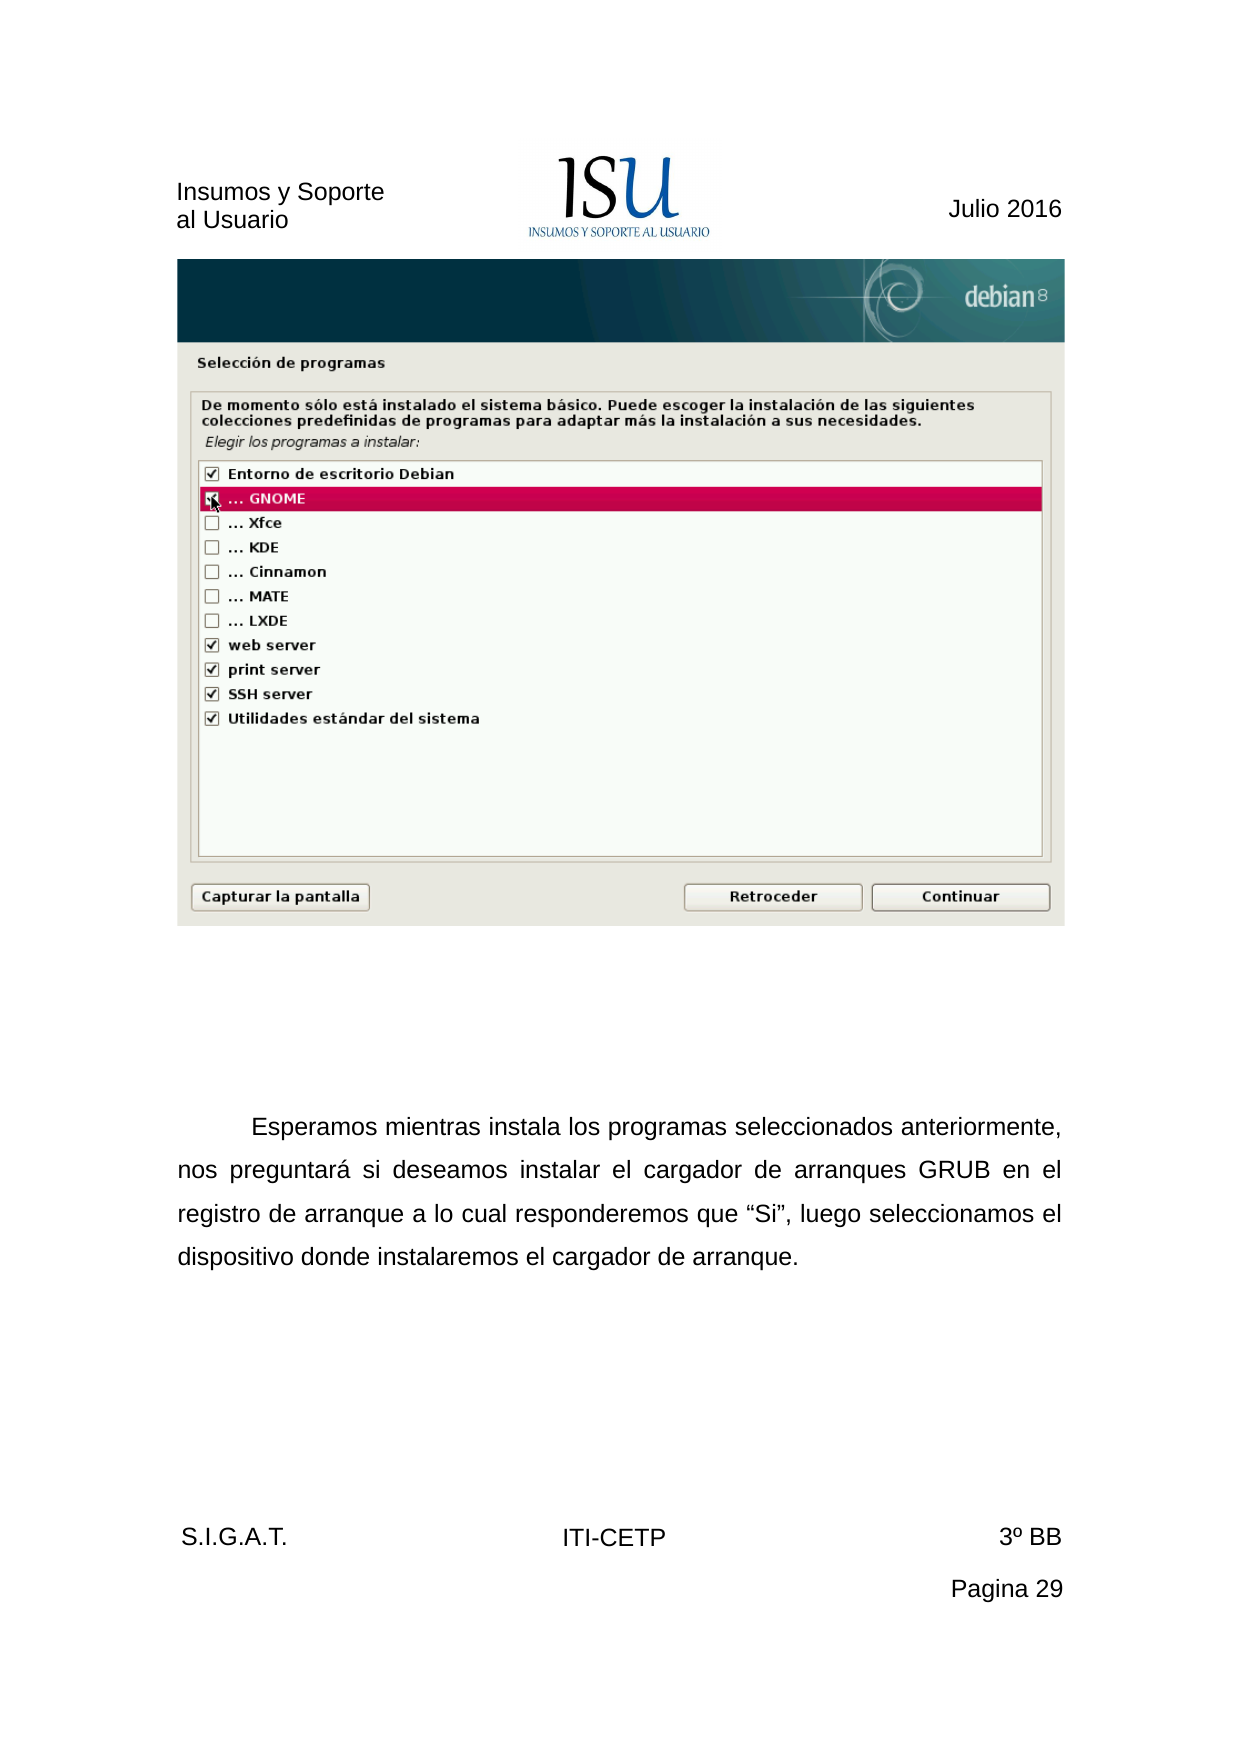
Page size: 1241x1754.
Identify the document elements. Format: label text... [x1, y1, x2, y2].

picture [177, 259, 1065, 926]
text Esperamos mientras instala los programas seleccionados anteriormente, nos preguntará si deseamos instalar el cargador de arranques GRUB en el registro de arranque a lo cual responderemos que “Si”, luego seleccionamos el dispositivo donde instalaremos el cargador de arranque. [177, 1112, 1063, 1270]
picture [517, 138, 723, 252]
